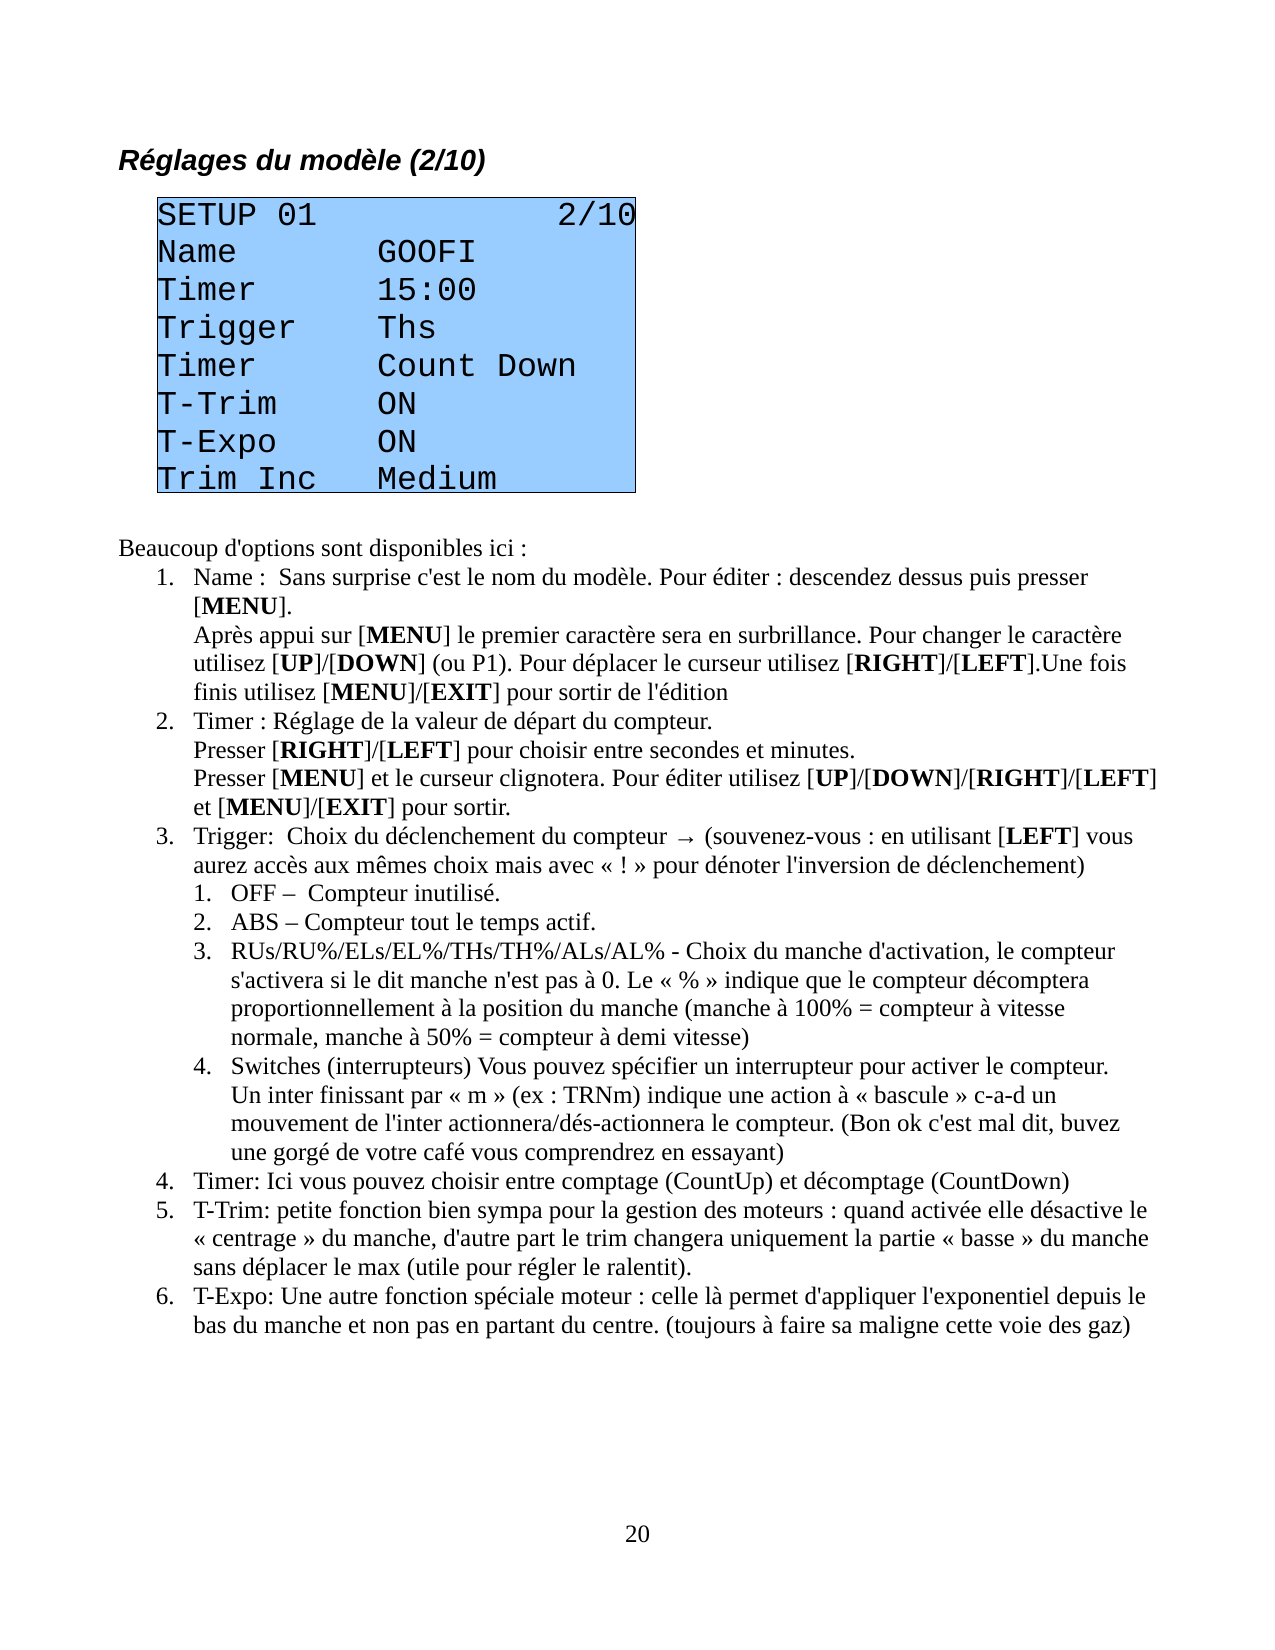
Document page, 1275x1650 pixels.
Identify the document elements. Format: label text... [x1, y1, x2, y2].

list OFF – Compteur inutilisé. [193, 878, 1157, 907]
list T-Trim: petite fonction bien sympa pour la gestion des moteurs : quand activée elle désactive le « centrage » du manche, d'autre part le trim changera uniquement la partie « basse » du manche sans déplacer le max (utile pour régler le ralentit). [156, 1195, 1157, 1281]
list Switches (interrupteurs) Vous pouvez spécifier un interrupteur pour activer le compteur. [193, 1051, 1157, 1080]
list Trigger: Choix du déclenchement du compteur → (souvenez-vous : en utilisant [LEFT] vous aurez accès aux mêmes choix mais avec « ! » pour dénoter l'inversion de déclenchement) [156, 821, 1157, 878]
list Timer : Réglage de la valeur de départ du compteur. Presser [RIGHT]/[LEFT] pour choisir entre secondes et minutes. Presser [MENU] et le curseur clignotera. Pour éditer utilisez [UP]/[DOWN]/[RIGHT]/[LEFT] et [MENU]/[EXIT] pour sortir. [156, 706, 1157, 821]
list Name : Sans surprise c'est le nom du modèle. Pour éditer : descendez dessus puis presser [MENU]. Après appui sur [MENU] le premier caractère sera en surbrillance. Pour changer le caractère utilisez [UP]/[DOWN] (ou P1). Pour déplacer le curseur utilisez [RIGHT]/[LEFT].Une fois finis utilisez [MENU]/[EXIT] pour sortir de l'édition [156, 562, 1157, 706]
text Beaucoup d'options sont disponibles ici : [118, 533, 1157, 562]
list Un inter finissant par « m » (ex : TRNm) indique une action à « bascule » c-a-d un mouvement de l'inter actionnera/dés-actionnera le compteur. (Bon ok c'est mal dit, buvez une gorgé de votre café vous comprendrez en essayant) [193, 1080, 1157, 1166]
list T-Expo: Une autre fonction spéciale moteur : celle là permet d'appliquer l'exponentiel depuis le bas du manche et non pas en partant du centre. (toujours à faire sa maligne cette voie des gaz) [156, 1281, 1157, 1338]
list Timer: Ici vous pouvez choisir entre comptage (CountUp) et décomptage (CountDown) [156, 1166, 1157, 1195]
list ABS – Compteur tout le temps actif. [193, 907, 1157, 936]
list RUs/RU%/ELs/EL%/THs/TH%/ALs/AL% - Choix du manche d'activation, le compteur s'activera si le dit manche n'est pas à 0. Le « % » indique que le compteur décomptera proportionnellement à la position du manche (manche à 100% = compteur à vitesse normale, manche à 50% = compteur à demi vitesse) [193, 936, 1157, 1051]
subtitle Réglages du modèle (2/10) [118, 143, 1157, 177]
